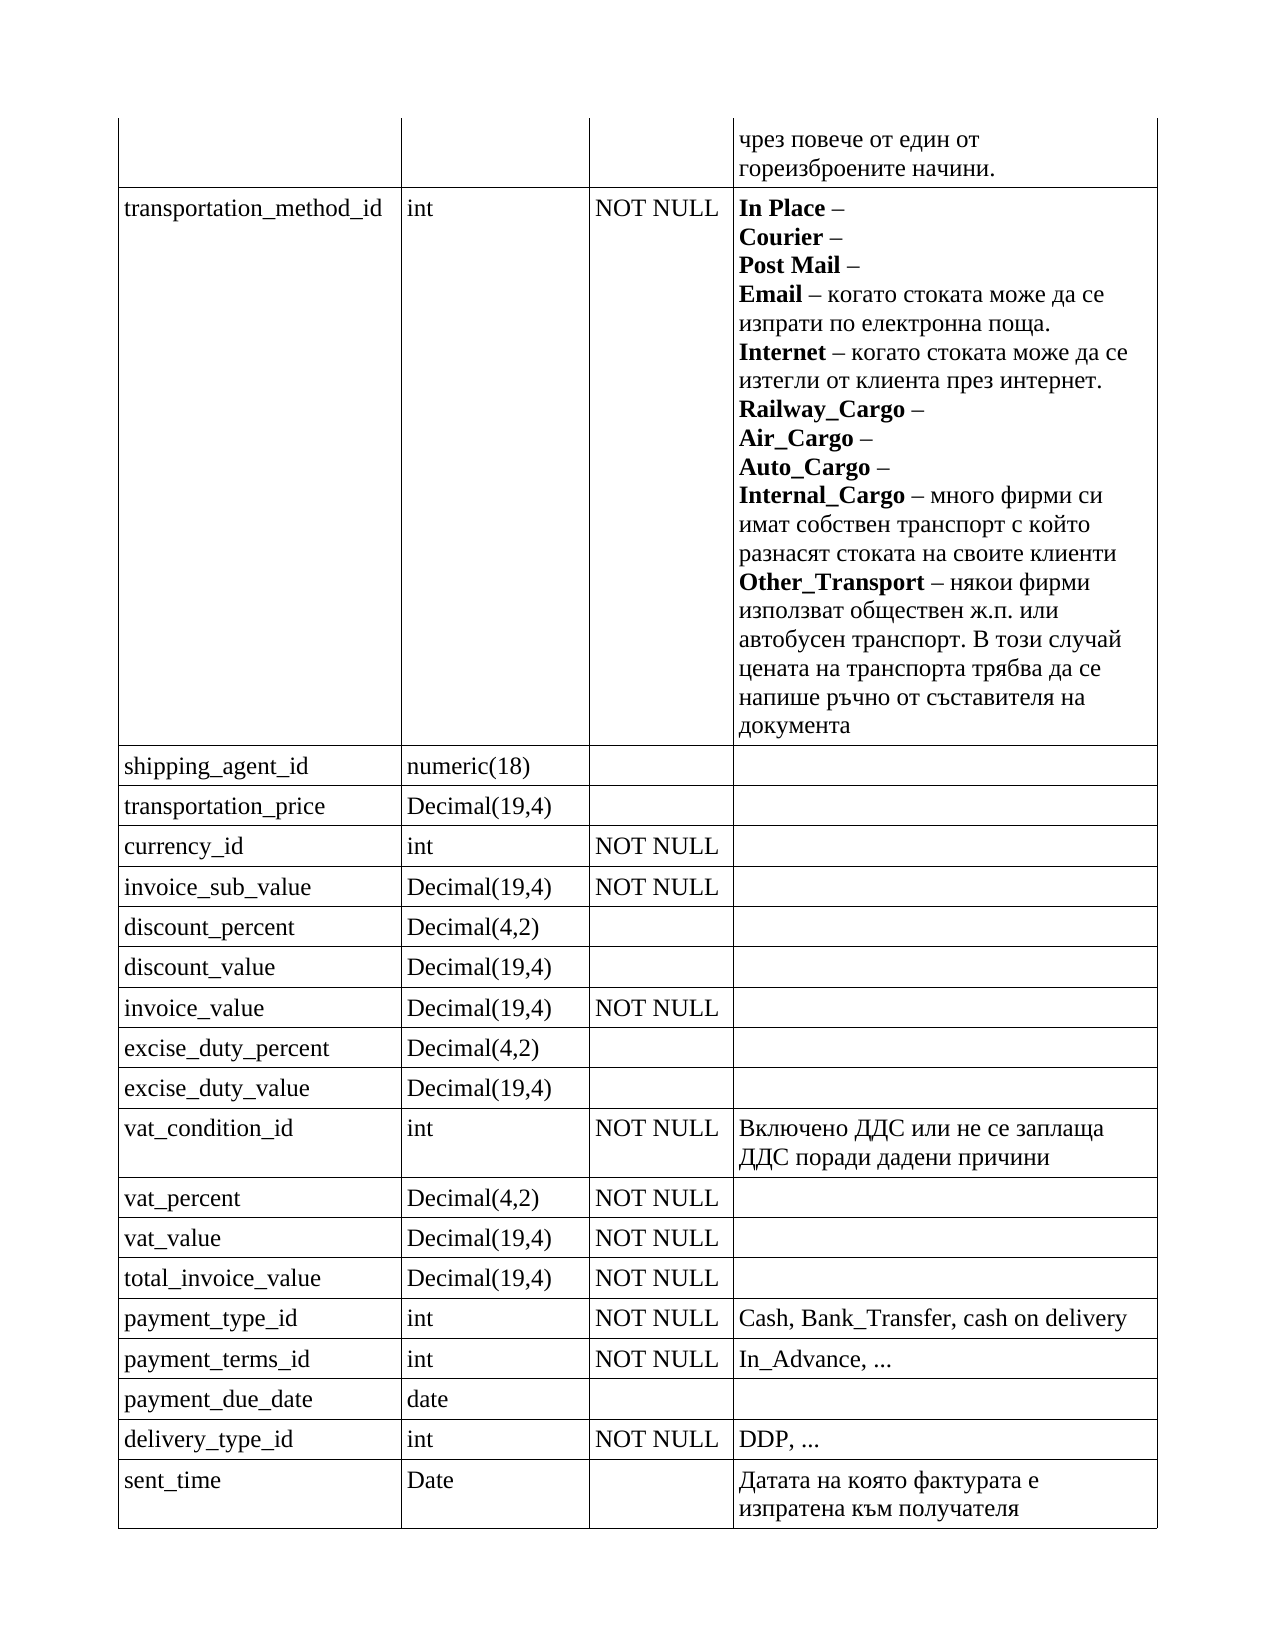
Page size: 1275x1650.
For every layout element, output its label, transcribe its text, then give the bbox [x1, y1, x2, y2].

table_cell Decimal(19,4) [402, 1068, 589, 1108]
table_cell total_invoice_value [119, 1258, 401, 1298]
table_cell shipping_agent_id [119, 746, 401, 785]
table_cell sent_time [119, 1460, 401, 1528]
table_cell currency_id [119, 826, 401, 866]
table_cell [734, 1218, 1157, 1257]
table_cell [119, 118, 401, 187]
table_cell [590, 907, 733, 946]
table_cell transportation_price [119, 786, 401, 825]
table_cell NOT NULL [590, 1258, 733, 1298]
table_cell [734, 1068, 1157, 1108]
table_cell excise_duty_value [119, 1068, 401, 1108]
table_cell transportation_method_id [119, 188, 401, 745]
table_cell vat_percent [119, 1178, 401, 1217]
table_cell [734, 826, 1157, 866]
table_cell int [402, 1109, 589, 1177]
table_cell [590, 1379, 733, 1419]
table_cell delivery_type_id [119, 1420, 401, 1459]
table_cell Decimal(19,4) [402, 947, 589, 987]
table_cell invoice_sub_value [119, 867, 401, 906]
table_cell NOT NULL [590, 988, 733, 1027]
table_cell [590, 1068, 733, 1108]
table_cell [734, 1028, 1157, 1067]
table_cell excise_duty_percent [119, 1028, 401, 1067]
table_cell payment_terms_id [119, 1339, 401, 1378]
table_cell NOT NULL [590, 826, 733, 866]
table_cell Cash, Bank_Transfer, cash on delivery [734, 1299, 1157, 1338]
table_cell date [402, 1379, 589, 1419]
table_cell NOT NULL [590, 1109, 733, 1177]
table_cell Date [402, 1460, 589, 1528]
table_cell [734, 1379, 1157, 1419]
table_cell Включено ДДС или не се заплаща ДДС поради дадени причини [734, 1109, 1157, 1177]
table_cell discount_percent [119, 907, 401, 946]
table_cell discount_value [119, 947, 401, 987]
table_cell NOT NULL [590, 1178, 733, 1217]
table_cell int [402, 188, 589, 745]
table_cell [734, 1178, 1157, 1217]
table_cell [590, 118, 733, 187]
table_cell In Place – Courier – Post Mail – Email – когато стоката може да се изпрати по електронна поща. Internet – когато стоката може да се изтегли от клиента през интернет. Railway_Cargo – Air_Cargo – Auto_Cargo – Internal_Cargo – много фирми си имат собствен транспорт с който разнасят стоката на своите клиенти Other_Transport – някои фирми използват обществен ж.п. или автобусен транспорт. В този случай цената на транспорта трябва да се напише ръчно от съставителя на документа [734, 188, 1157, 745]
table_cell DDP, ... [734, 1420, 1157, 1459]
table_cell [734, 988, 1157, 1027]
table_cell [734, 947, 1157, 987]
table_cell Датата на която фактурата е изпратена към получателя [734, 1460, 1157, 1528]
table_cell [734, 907, 1157, 946]
table_cell [402, 118, 589, 187]
table_cell [734, 1258, 1157, 1298]
table_cell чрез повече от един от гореизброените начини. [734, 118, 1157, 187]
table_cell NOT NULL [590, 1339, 733, 1378]
table_cell Decimal(4,2) [402, 1178, 589, 1217]
table_cell Decimal(19,4) [402, 1258, 589, 1298]
table_cell payment_due_date [119, 1379, 401, 1419]
table_cell vat_condition_id [119, 1109, 401, 1177]
table_cell [590, 1460, 733, 1528]
table_cell NOT NULL [590, 1299, 733, 1338]
table_cell In_Advance, ... [734, 1339, 1157, 1378]
table_cell [590, 786, 733, 825]
table_cell Decimal(4,2) [402, 907, 589, 946]
table_cell NOT NULL [590, 1218, 733, 1257]
table_cell NOT NULL [590, 1420, 733, 1459]
table_cell NOT NULL [590, 188, 733, 745]
table_cell Decimal(19,4) [402, 1218, 589, 1257]
table_cell NOT NULL [590, 867, 733, 906]
table_cell Decimal(19,4) [402, 867, 589, 906]
table_cell int [402, 1339, 589, 1378]
table_cell numeric(18) [402, 746, 589, 785]
table_cell [734, 786, 1157, 825]
table_cell [590, 1028, 733, 1067]
table_cell int [402, 1299, 589, 1338]
table_cell Decimal(19,4) [402, 988, 589, 1027]
table_cell Decimal(4,2) [402, 1028, 589, 1067]
table_cell [590, 746, 733, 785]
table_cell Decimal(19,4) [402, 786, 589, 825]
table_cell int [402, 1420, 589, 1459]
table_cell vat_value [119, 1218, 401, 1257]
table_cell payment_type_id [119, 1299, 401, 1338]
table_cell [734, 867, 1157, 906]
table_cell invoice_value [119, 988, 401, 1027]
table_cell int [402, 826, 589, 866]
table_cell [734, 746, 1157, 785]
table_cell [590, 947, 733, 987]
